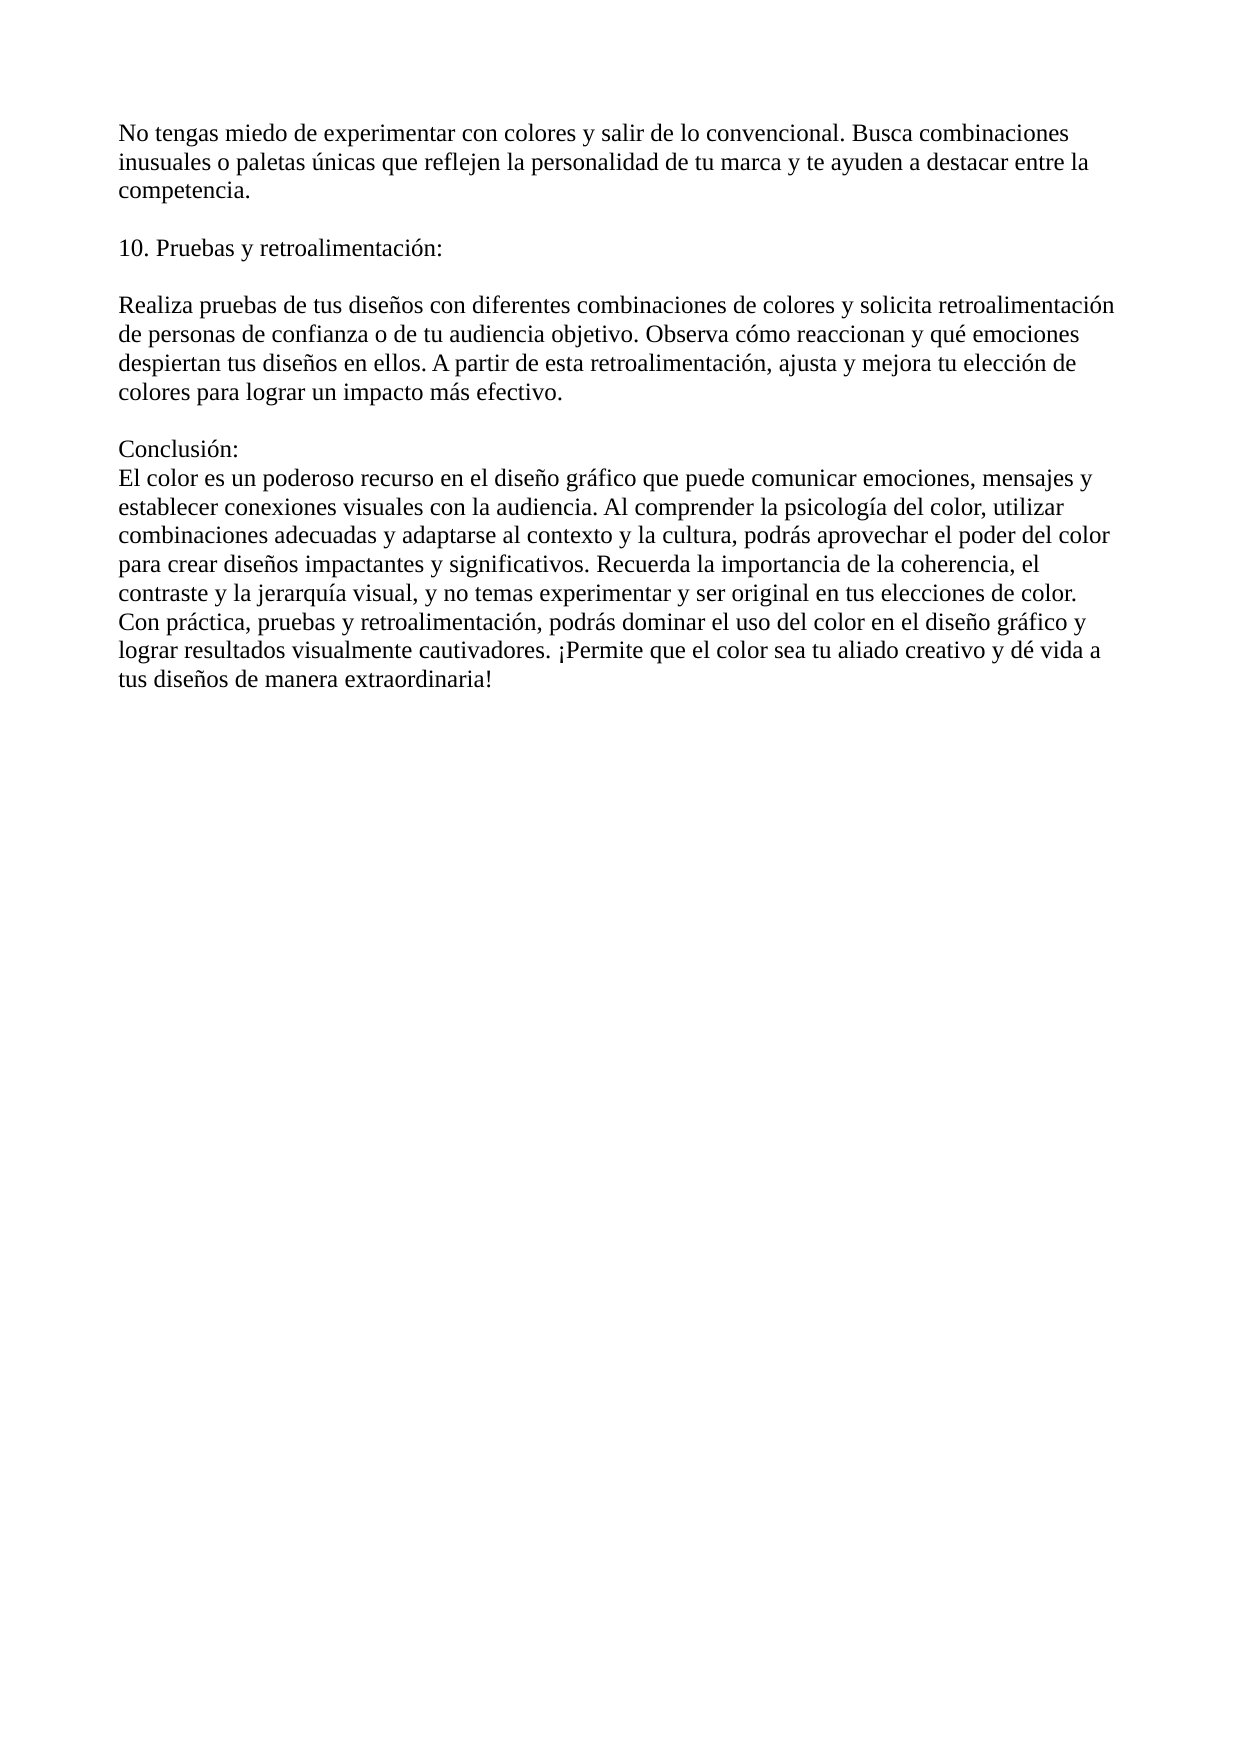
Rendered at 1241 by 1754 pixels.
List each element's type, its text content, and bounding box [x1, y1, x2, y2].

text No tengas miedo de experimentar con colores y salir de lo convencional. Busca combinaciones inusuales o paletas únicas que reflejen la personalidad de tu marca y te ayuden a destacar entre la competencia. [118, 118, 1122, 204]
text Realiza pruebas de tus diseños con diferentes combinaciones de colores y solicita retroalimentación de personas de confianza o de tu audiencia objetivo. Observa cómo reaccionan y qué emociones despiertan tus diseños en ellos. A partir de esta retroalimentación, ajusta y mejora tu elección de colores para lograr un impacto más efectivo. [118, 291, 1122, 406]
text El color es un poderoso recurso en el diseño gráfico que puede comunicar emociones, mensajes y establecer conexiones visuales con la audiencia. Al comprender la psicología del color, utilizar combinaciones adecuadas y adaptarse al contexto y la cultura, podrás aprovechar el poder del color para crear diseños impactantes y significativos. Recuerda la importancia de la coherencia, el contraste y la jerarquía visual, y no temas experimentar y ser original en tus elecciones de color. Con práctica, pruebas y retroalimentación, podrás dominar el uso del color en el diseño gráfico y lograr resultados visualmente cautivadores. ¡Permite que el color sea tu aliado creativo y dé vida a tus diseños de manera extraordinaria! [118, 463, 1122, 693]
text Conclusión: [118, 434, 1122, 463]
text 10. Pruebas y retroalimentación: [118, 233, 1122, 262]
